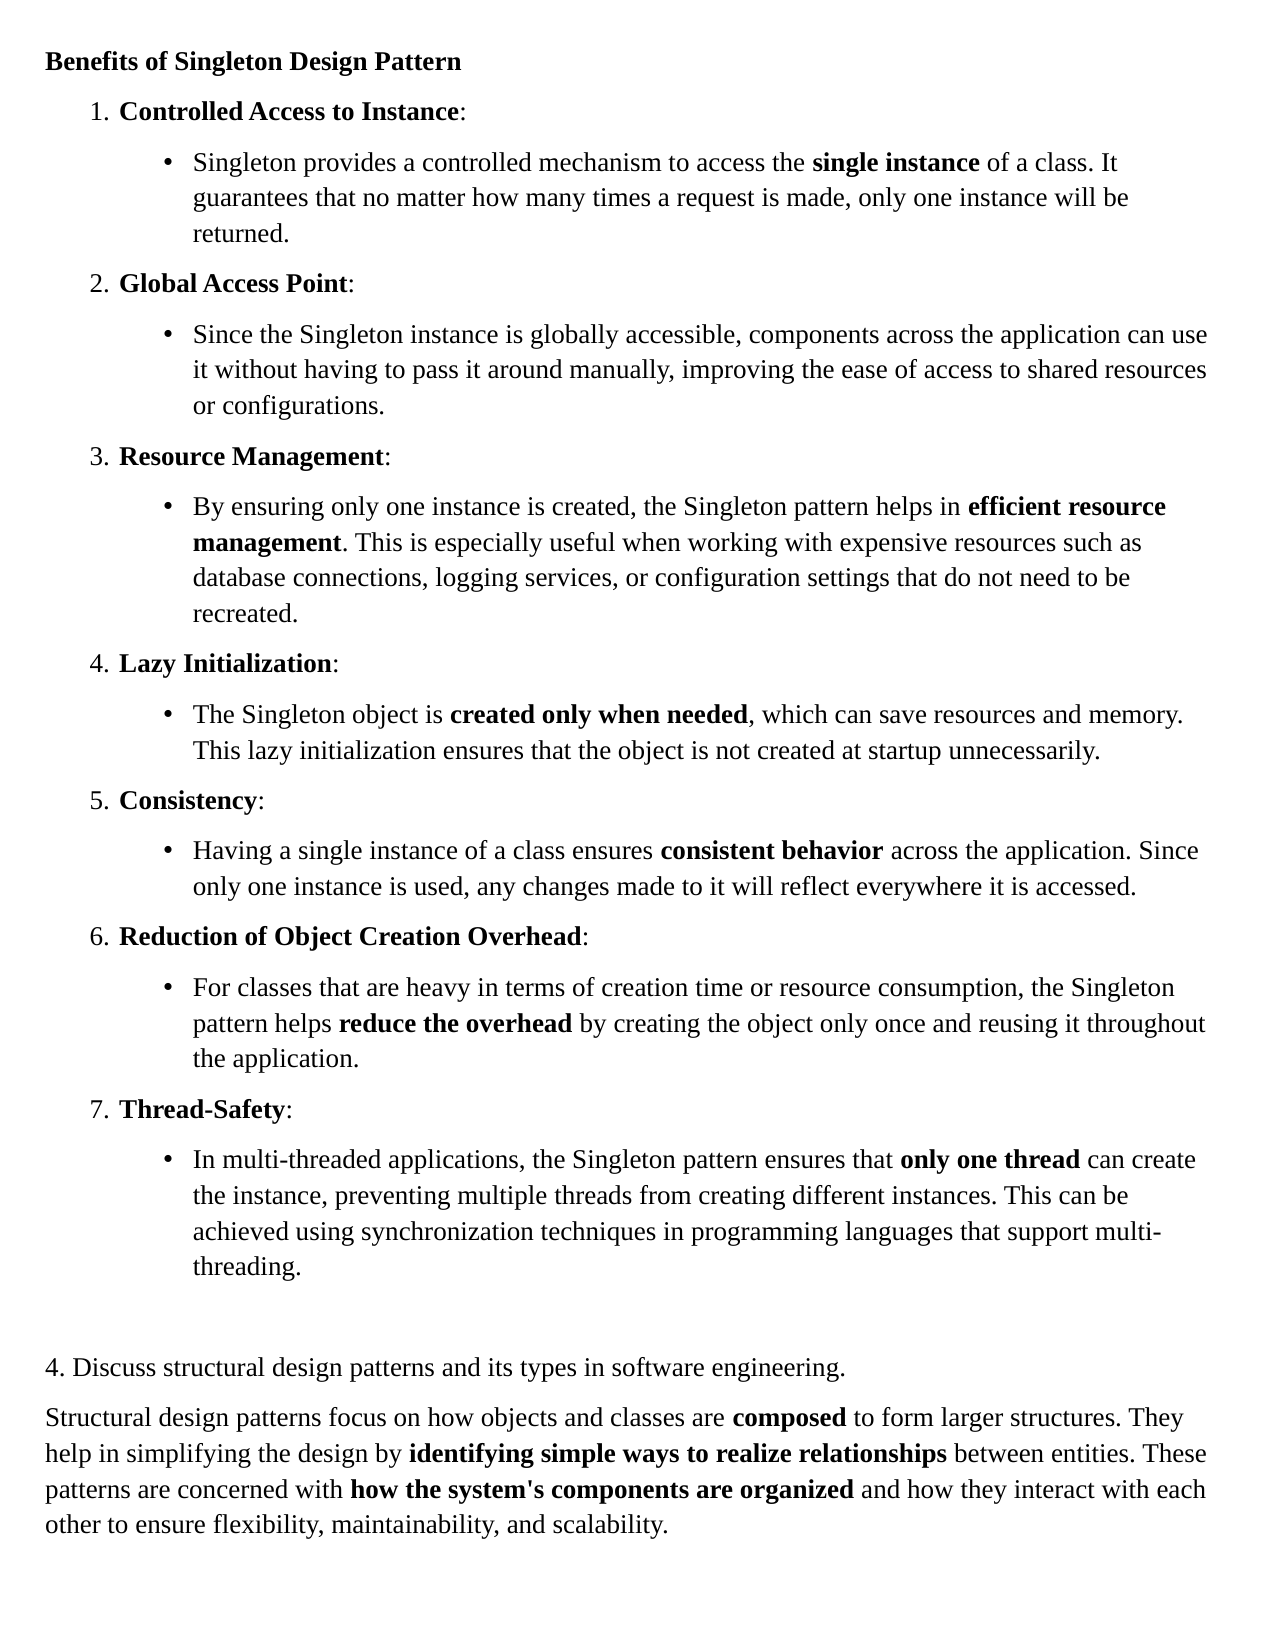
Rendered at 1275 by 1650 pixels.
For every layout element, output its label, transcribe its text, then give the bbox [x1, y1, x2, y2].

list Controlled Access to Instance: [89, 95, 1230, 126]
list In multi-threaded applications, the Singleton pattern ensures that only one thread can create the instance, preventing multiple threads from creating different instances. This can be achieved using synchronization techniques in programming languages that support multi-threading. [163, 1143, 1230, 1281]
list Thread-Safety: [89, 1093, 1230, 1124]
list For classes that are heavy in terms of creation time or resource consumption, the Singleton pattern helps reduce the overhead by creating the object only once and reusing it throughout the application. [163, 971, 1230, 1073]
list Since the Singleton instance is globally accessible, components across the application can use it without having to pass it around manually, improving the ease of access to shared resources or configurations. [163, 318, 1230, 421]
text 4. Discuss structural design patterns and its types in software engineering. [45, 1351, 1230, 1382]
list Lazy Initialization: [89, 648, 1230, 679]
list Global Access Point: [89, 267, 1230, 299]
subtitle Benefits of Singleton Design Pattern [45, 45, 1230, 76]
list Having a single instance of a class ensures consistent behavior across the application. Since only one instance is used, any changes made to it will reflect everywhere it is accessed. [163, 834, 1230, 901]
list Consistency: [89, 784, 1230, 815]
list By ensuring only one instance is created, the Singleton pattern helps in efficient resource management. This is especially useful when working with expensive resources such as database connections, logging services, or configuration settings that do not need to be recreated. [163, 490, 1230, 628]
list Singleton provides a controlled mechanism to access the single instance of a class. It guarantees that no matter how many times a request is made, only one instance will be returned. [163, 146, 1230, 248]
list Resource Management: [89, 440, 1230, 471]
text Structural design patterns focus on how objects and classes are composed to form larger structures. They help in simplifying the design by identifying simple ways to realize relationships between entities. These patterns are concerned with how the system's components are organized and how they interact with each other to ensure flexibility, maintainability, and scalability. [45, 1401, 1230, 1539]
list The Singleton object is created only when needed, which can save resources and memory. This lazy initialization ensures that the object is not created at startup unnecessarily. [163, 698, 1230, 765]
list Reduction of Object Creation Overhead: [89, 921, 1230, 952]
